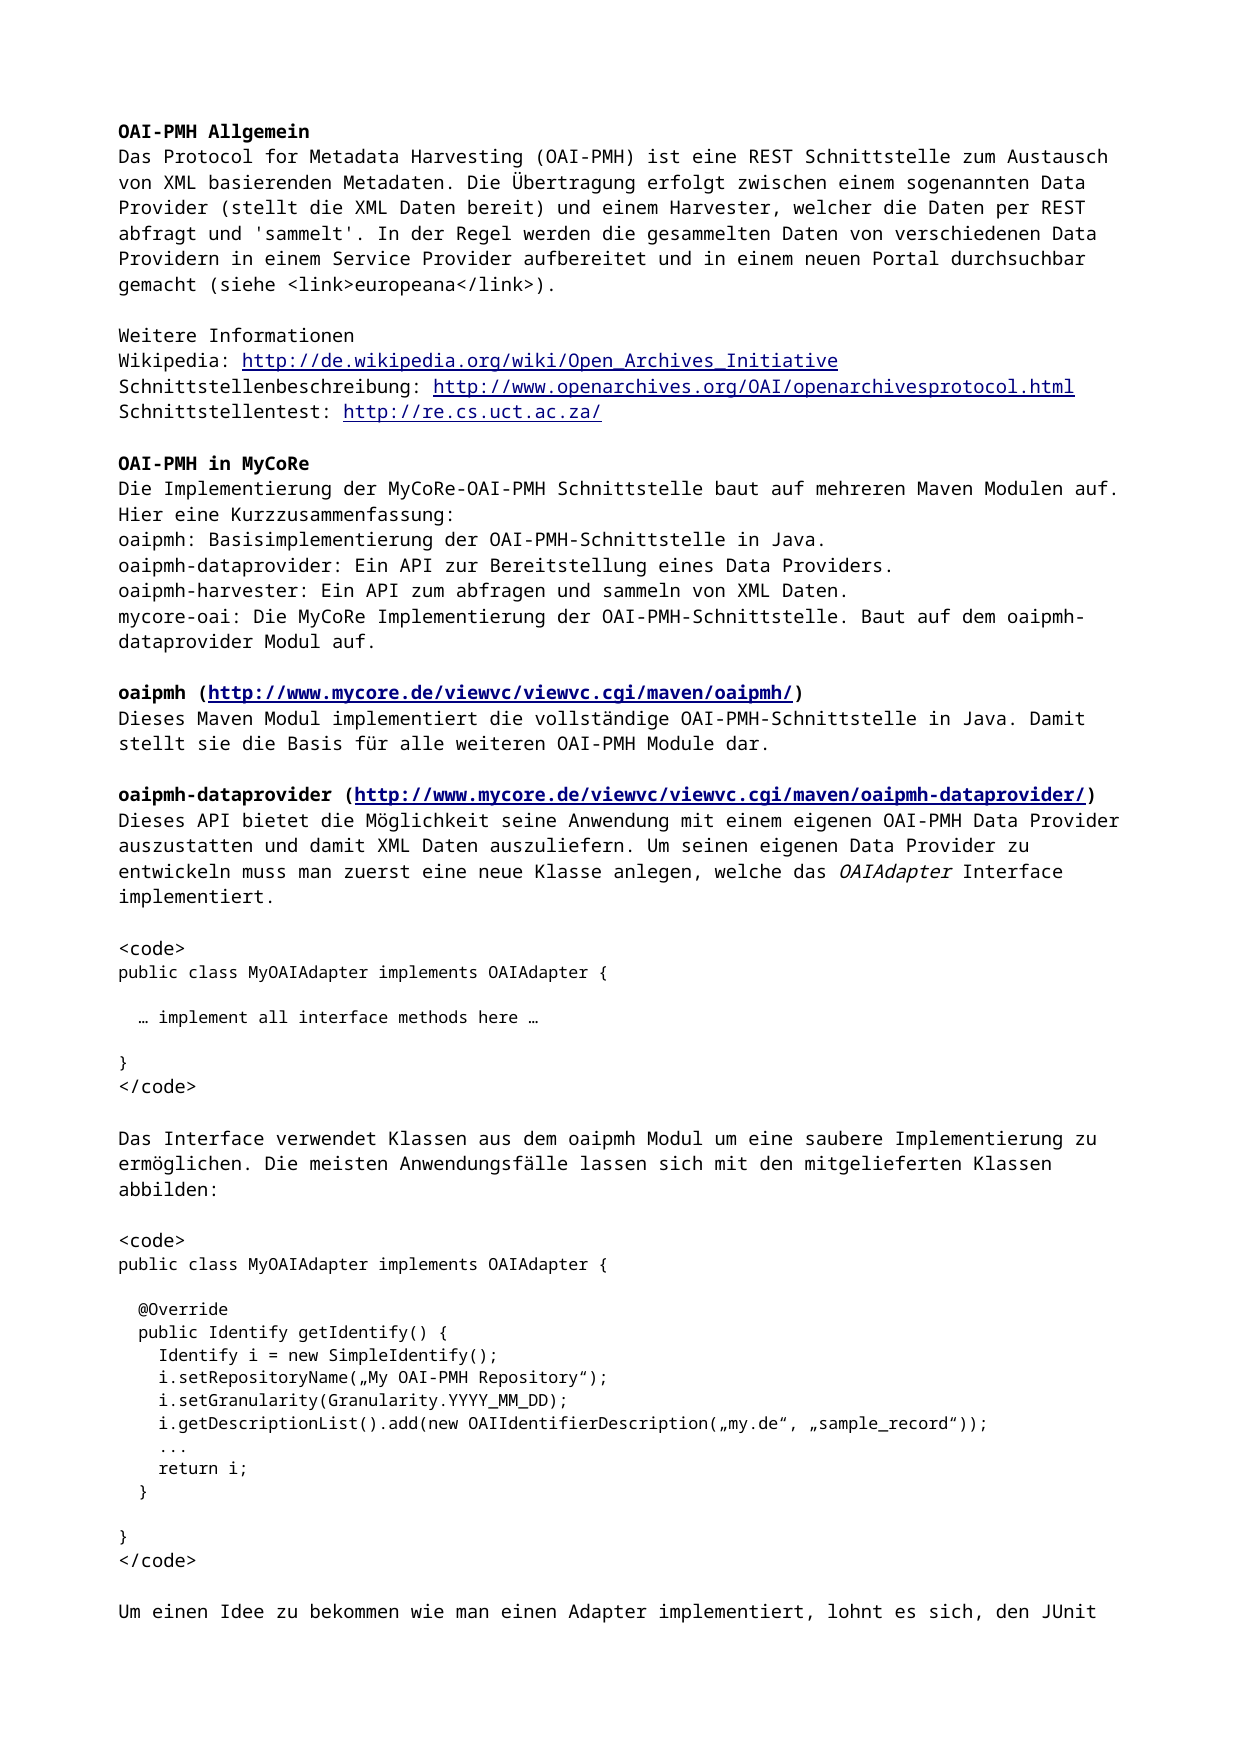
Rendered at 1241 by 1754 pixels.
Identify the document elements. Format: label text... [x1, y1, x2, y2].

text mycore-oai: Die MyCoRe Implementierung der OAI-PMH-Schnittstelle. Baut auf dem oaipmh-dataprovider Modul auf. [118, 603, 1122, 654]
text public class MyOAIAdapter implements OAIAdapter { [118, 960, 1122, 983]
text oaipmh-harvester: Ein API zum abfragen und sammeln von XML Daten. [118, 577, 1122, 603]
text Dieses API bietet die Möglichkeit seine Anwendung mit einem eigenen OAI-PMH Data Provider auszustatten und damit XML Daten auszuliefern. Um seinen eigenen Data Provider zu entwickeln muss man zuerst eine neue Klasse anlegen, welche das OAIAdapter Interface implementiert. [118, 807, 1122, 909]
text i.getDescriptionList().add(new OAIIdentifierDescription(„my.de“, „sample_record“)); [118, 1411, 1122, 1434]
text Das Interface verwendet Klassen aus dem oaipmh Modul um eine saubere Implementierung zu ermöglichen. Die meisten Anwendungsfälle lassen sich mit den mitgelieferten Klassen abbilden: [118, 1125, 1122, 1201]
text </code> [118, 1548, 1122, 1573]
text i.setRepositoryName(„My OAI-PMH Repository“); [118, 1366, 1122, 1389]
text } [118, 1051, 1122, 1074]
text oaipmh (http://www.mycore.de/viewvc/viewvc.cgi/maven/oaipmh/) [118, 679, 1122, 705]
text Identify i = new SimpleIdentify(); [118, 1343, 1122, 1366]
text public class MyOAIAdapter implements OAIAdapter { [118, 1252, 1122, 1275]
text Weitere Informationen [118, 322, 1122, 348]
text oaipmh-dataprovider: Ein API zur Bereitstellung eines Data Providers. [118, 552, 1122, 577]
text ... [118, 1434, 1122, 1457]
text Schnittstellenbeschreibung: http://www.openarchives.org/OAI/openarchivesprotocol.html [118, 373, 1122, 399]
text Die Implementierung der MyCoRe-OAI-PMH Schnittstelle baut auf mehreren Maven Modulen auf. Hier eine Kurzzusammenfassung: [118, 475, 1122, 526]
text return i; [118, 1457, 1122, 1479]
text … implement all interface methods here … [118, 1006, 1122, 1028]
text Das Protocol for Metadata Harvesting (OAI-PMH) ist eine REST Schnittstelle zum Austausch von XML basierenden Metadaten. Die Übertragung erfolgt zwischen einem sogenannten Data Provider (stellt die XML Daten bereit) und einem Harvester, welcher die Daten per REST abfragt und 'sammelt'. In der Regel werden die gesammelten Daten von verschiedenen Data Providern in einem Service Provider aufbereitet und in einem neuen Portal durchsuchbar gemacht (siehe <link>europeana</link>). [118, 144, 1122, 297]
text <code> [118, 935, 1122, 960]
text oaipmh-dataprovider (http://www.mycore.de/viewvc/viewvc.cgi/maven/oaipmh-dataprovider/) [118, 782, 1122, 807]
text } [118, 1479, 1122, 1502]
text Dieses Maven Modul implementiert die vollständige OAI-PMH-Schnittstelle in Java. Damit stellt sie die Basis für alle weiteren OAI-PMH Module dar. [118, 705, 1122, 756]
text Um einen Idee zu bekommen wie man einen Adapter implementiert, lohnt es sich, den JUnit [118, 1599, 1122, 1624]
text } [118, 1525, 1122, 1548]
text oaipmh: Basisimplementierung der OAI-PMH-Schnittstelle in Java. [118, 526, 1122, 552]
text </code> [118, 1074, 1122, 1099]
text Schnittstellentest: http://re.cs.uct.ac.za/ [118, 399, 1122, 424]
text OAI-PMH Allgemein [118, 118, 1122, 144]
text @Override [118, 1298, 1122, 1321]
text Wikipedia: http://de.wikipedia.org/wiki/Open_Archives_Initiative [118, 348, 1122, 373]
text <code> [118, 1227, 1122, 1252]
text OAI-PMH in MyCoRe [118, 450, 1122, 475]
text public Identify getIdentify() { [118, 1321, 1122, 1343]
text i.setGranularity(Granularity.YYYY_MM_DD); [118, 1389, 1122, 1411]
